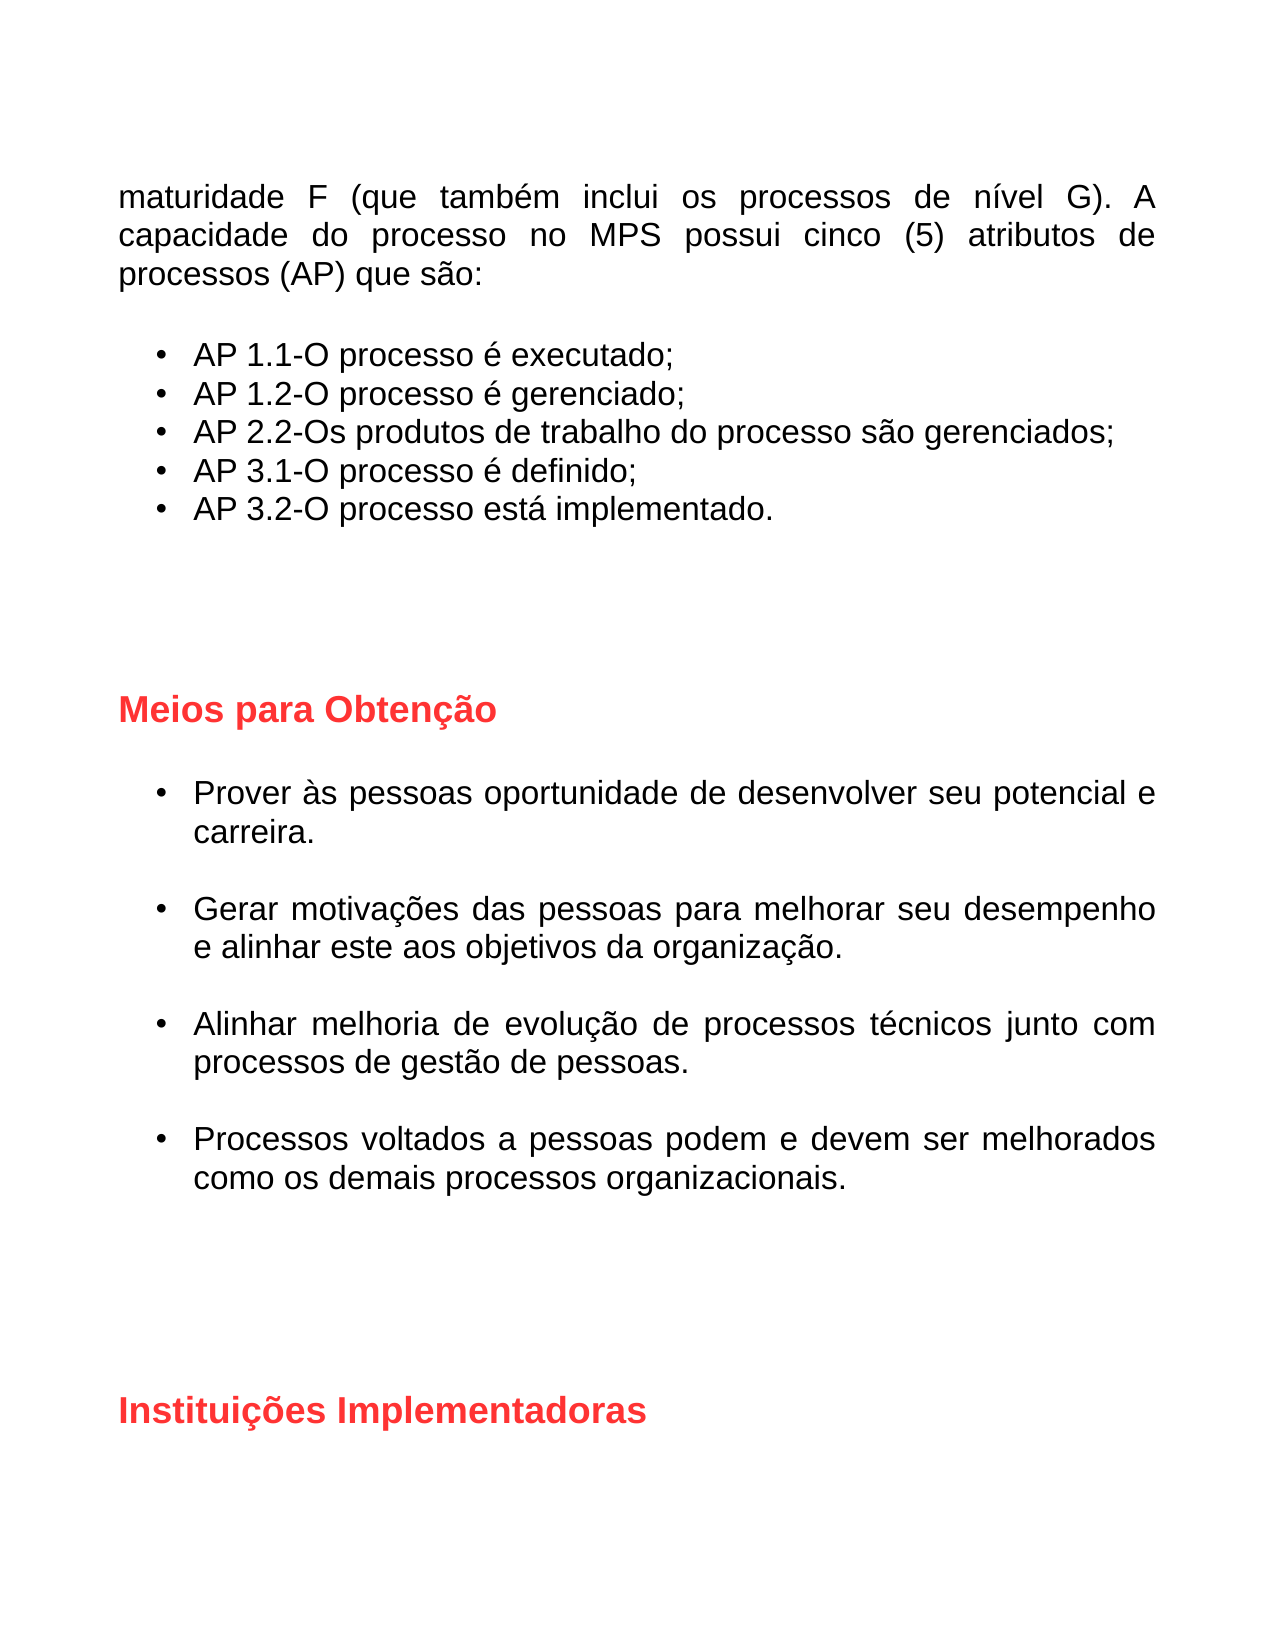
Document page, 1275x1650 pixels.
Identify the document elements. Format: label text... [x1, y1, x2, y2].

text Meios para Obtenção [118, 687, 1157, 730]
list Processos voltados a pessoas podem e devem ser melhorados como os demais processos organizacionais. [156, 1119, 1157, 1196]
text Instituições Implementadoras [118, 1388, 1157, 1432]
list AP 1.1-O processo é executado; [156, 335, 1157, 374]
list AP 3.1-O processo é definido; [156, 451, 1157, 489]
list AP 2.2-Os produtos de trabalho do processo são gerenciados; [156, 412, 1157, 451]
list AP 3.2-O processo está implementado. [156, 489, 1157, 528]
list Alinhar melhoria de evolução de processos técnicos junto com processos de gestão de pessoas. [156, 1004, 1157, 1081]
list Prover às pessoas oportunidade de desenvolver seu potencial e carreira. [156, 773, 1157, 850]
list AP 1.2-O processo é gerenciado; [156, 374, 1157, 412]
text maturidade F (que também inclui os processos de nível G). A capacidade do processo no MPS possui cinco (5) atributos de processos (AP) que são: [118, 177, 1157, 292]
list Gerar motivações das pessoas para melhorar seu desempenho e alinhar este aos objetivos da organização. [156, 888, 1157, 966]
